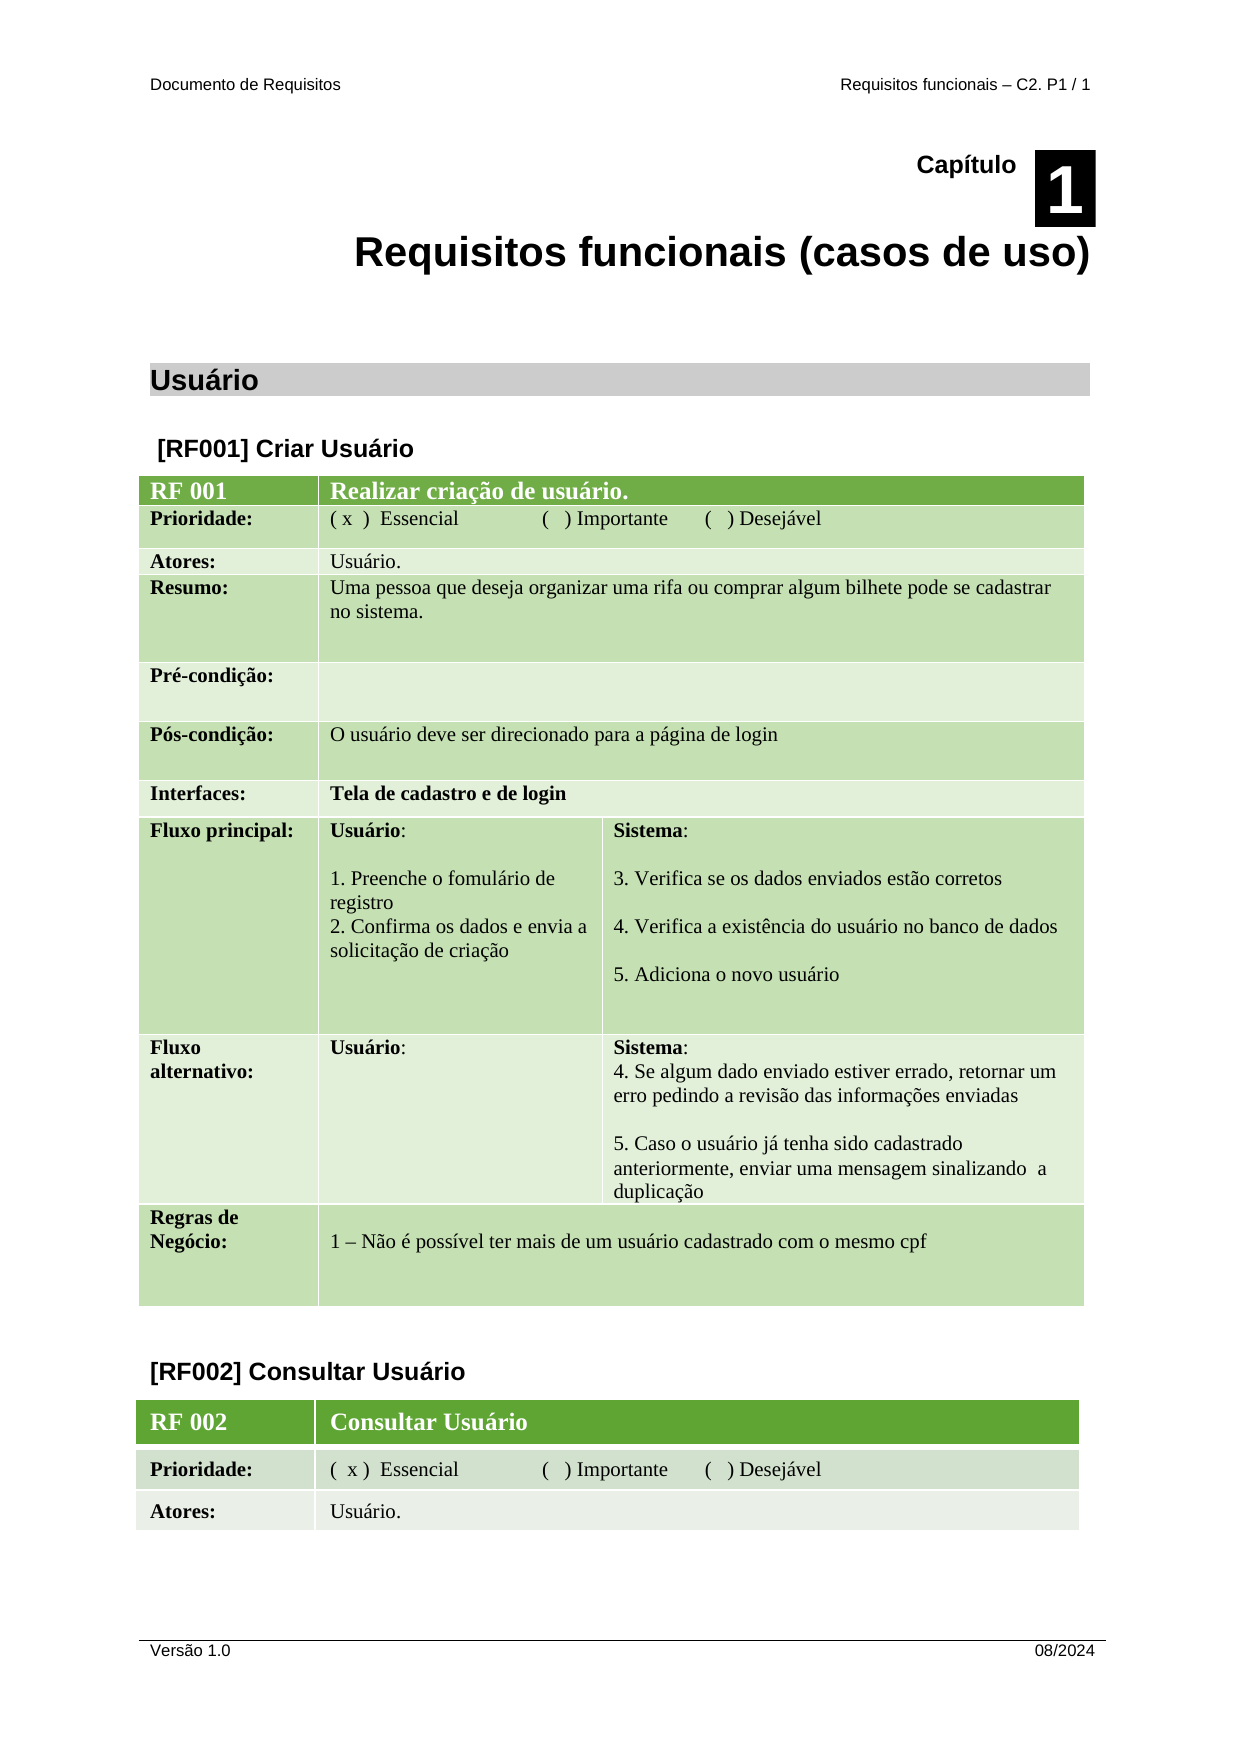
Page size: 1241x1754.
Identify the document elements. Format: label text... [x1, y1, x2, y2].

table_cell Atores: [136, 1491, 314, 1530]
table_cell [319, 663, 1084, 721]
text [RF002] Consultar Usuário [150, 1357, 1090, 1385]
text Capítulo [210, 150, 1035, 227]
table_cell Interfaces: [139, 781, 318, 816]
table_cell Sistema: 3. Verifica se os dados enviados estão corretos 4. Verifica a existência do usuário no banco de dados 5. Adiciona o novo usuário [603, 818, 1084, 1034]
table_cell Prioridade: [136, 1450, 314, 1489]
table_header RF 001 [139, 476, 318, 505]
subtitle Requisitos funcionais (casos de uso) [150, 227, 1090, 275]
table_header Realizar criação de usuário. [319, 476, 1084, 505]
table_cell Usuário. [316, 1491, 1079, 1530]
table_cell Usuário: [319, 1035, 602, 1203]
table_cell Fluxo principal: [139, 818, 318, 1034]
text [RF001] Criar Usuário [150, 434, 1090, 462]
table_cell Tela de cadastro e de login [319, 781, 1084, 816]
table_header Consultar Usuário [316, 1400, 1079, 1444]
table_cell Uma pessoa que deseja organizar uma rifa ou comprar algum bilhete pode se cadastrar no sistema. [319, 575, 1084, 662]
table_cell Fluxo alternativo: [139, 1035, 318, 1203]
table_cell ( x ) Essencial ( ) Importante ( ) Desejável [319, 506, 1084, 548]
table_cell Pré-condição: [139, 663, 318, 721]
table_cell Regras de Negócio: [139, 1205, 318, 1306]
table_cell Atores: [139, 549, 318, 574]
table_cell 1 – Não é possível ter mais de um usuário cadastrado com o mesmo cpf [319, 1205, 1084, 1306]
table_cell O usuário deve ser direcionado para a página de login [319, 722, 1084, 780]
table_cell Prioridade: [139, 506, 318, 548]
table_cell Pós-condição: [139, 722, 318, 780]
table_cell Usuário: 1. Preenche o fomulário de registro 2. Confirma os dados e envia a solicitação de criação [319, 818, 602, 1034]
table_cell Sistema: 4. Se algum dado enviado estiver errado, retornar um erro pedindo a revisão das informações enviadas 5. Caso o usuário já tenha sido cadastrado anteriormente, enviar uma mensagem sinalizando a duplicação [603, 1035, 1084, 1203]
table_cell Resumo: [139, 575, 318, 662]
table_cell ( x ) Essencial ( ) Importante ( ) Desejável [316, 1450, 1079, 1489]
table_cell Usuário. [319, 549, 1084, 574]
table_header RF 002 [136, 1400, 314, 1444]
subtitle Usuário [150, 363, 1090, 396]
